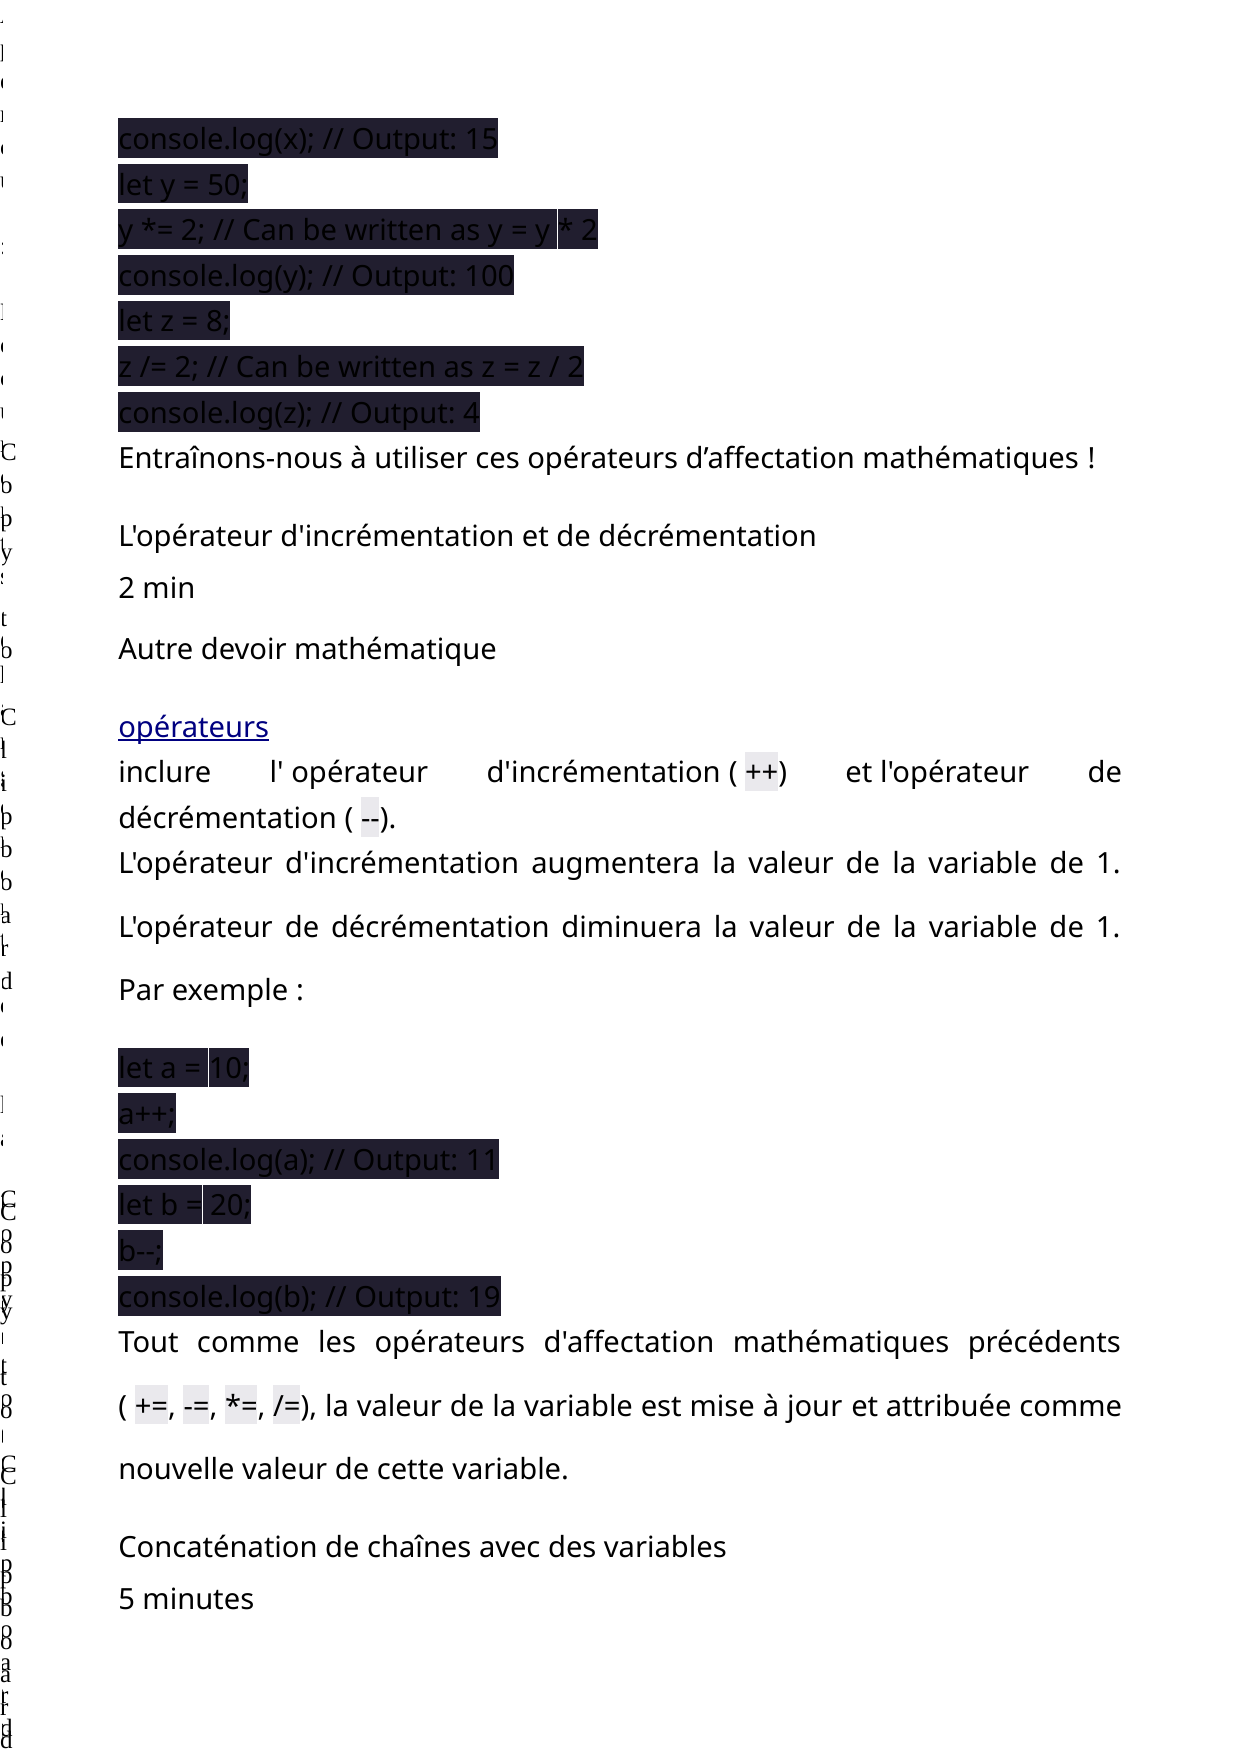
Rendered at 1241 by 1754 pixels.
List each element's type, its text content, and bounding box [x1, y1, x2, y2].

subtitle L'opérateur d'incrémentation et de décrémentation [118, 516, 1122, 555]
text console.log(y); // Output: 100 [118, 255, 1122, 295]
text Tout comme les opérateurs d'affectation mathématiques précédents ( +=, -=, *=, /=), la valeur de la variable est mise à jour et attribuée comme nouvelle valeur de cette variable. [118, 1321, 1122, 1488]
text y *= 2; // Can be written as y = y * 2 [118, 209, 1122, 249]
text let a = 10; [118, 1048, 1122, 1087]
text console.log(a); // Output: 11 [118, 1139, 1122, 1179]
text Entraînons-nous à utiliser ces opérateurs d’affectation mathématiques ! [118, 437, 1122, 477]
text console.log(x); // Output: 15 [118, 118, 1122, 158]
text let z = 8; [118, 301, 1122, 340]
text L'opérateur d'incrémentation augmentera la valeur de la variable de 1. L'opérateur de décrémentation diminuera la valeur de la variable de 1. Par exemple : [118, 843, 1122, 1009]
text z /= 2; // Can be written as z = z / 2 [118, 346, 1122, 386]
text inclure l' opérateur d'incrémentation ( ++) et l'opérateur de décrémentation ( --). [118, 752, 1122, 837]
text 2 min [118, 568, 1122, 607]
text 5 minutes [118, 1578, 1122, 1618]
subtitle Concaténation de chaînes avec des variables [118, 1526, 1122, 1566]
text a++; [118, 1093, 1122, 1133]
text Autre devoir mathématique [118, 628, 1122, 668]
text opérateurs [118, 706, 1122, 746]
text b--; [118, 1230, 1122, 1270]
text let b = 20; [118, 1184, 1122, 1224]
text let y = 50; [118, 164, 1122, 203]
text console.log(b); // Output: 19 [118, 1276, 1122, 1316]
text console.log(z); // Output: 4 [118, 392, 1122, 432]
